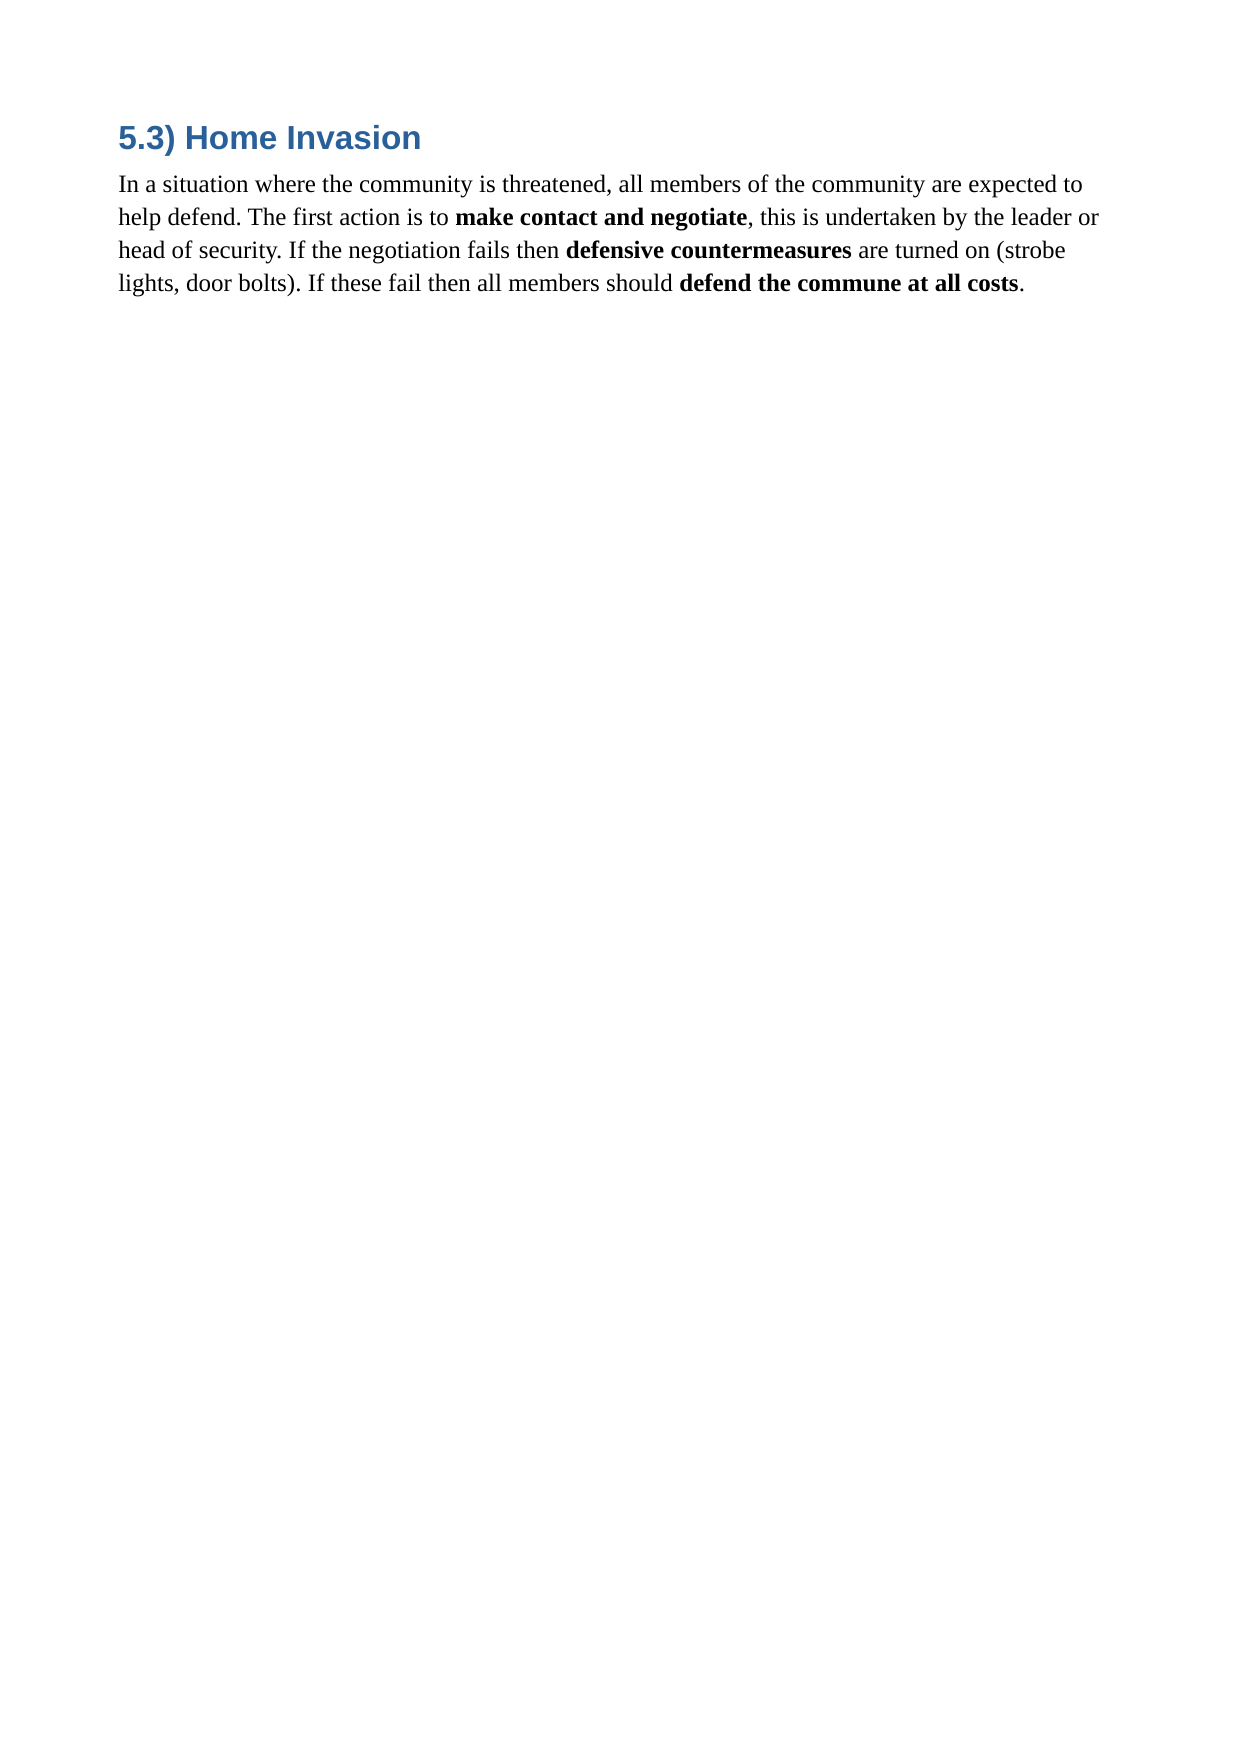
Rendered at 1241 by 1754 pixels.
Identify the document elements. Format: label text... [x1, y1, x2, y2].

text In a situation where the community is threatened, all members of the community are expected to help defend. The first action is to make contact and negotiate, this is undertaken by the leader or head of security. If the negotiation fails then defensive countermeasures are turned on (strobe lights, door bolts). If these fail then all members should defend the commune at all costs. [118, 169, 1122, 297]
subtitle 5.3) Home Invasion [118, 118, 1122, 157]
